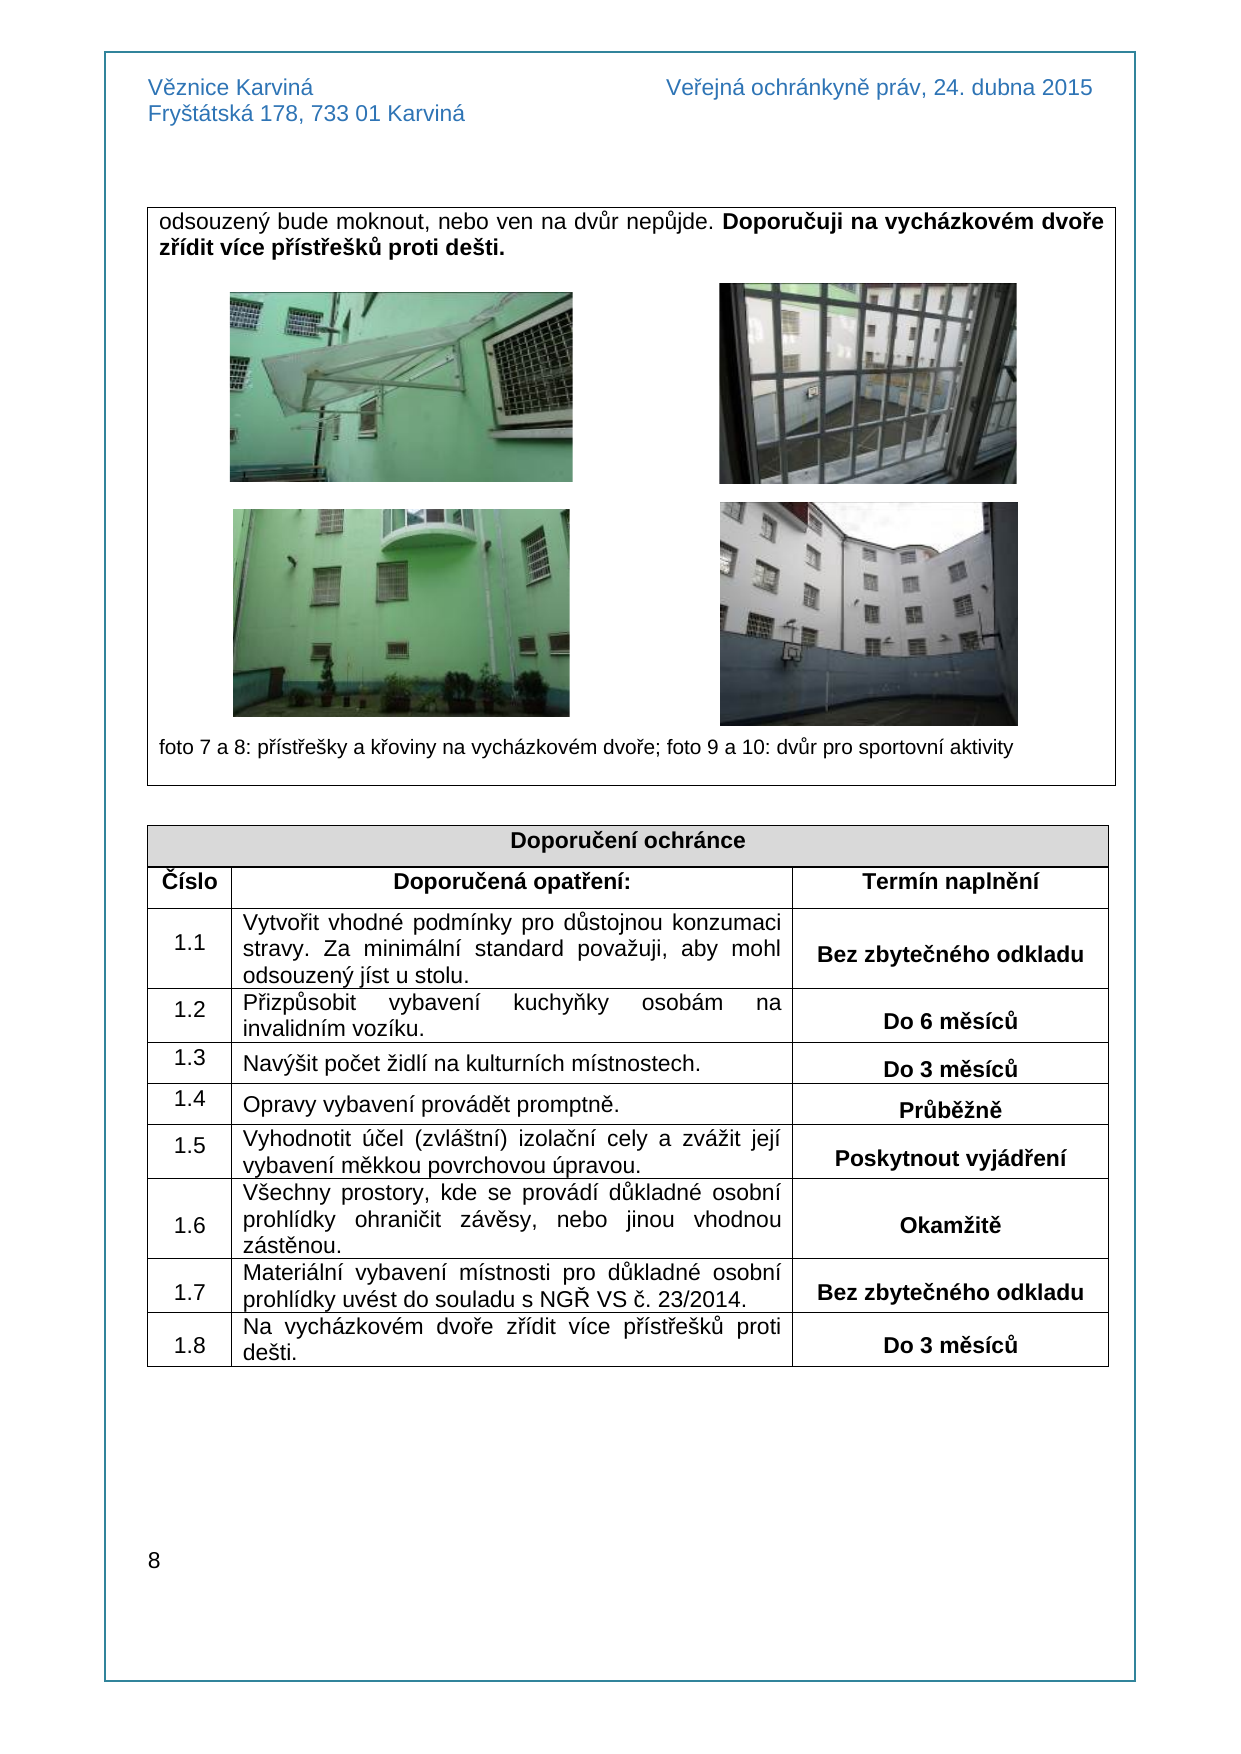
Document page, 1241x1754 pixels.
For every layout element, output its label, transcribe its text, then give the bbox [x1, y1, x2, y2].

table_cell 1.7 [148, 1259, 231, 1312]
table_cell Vyhodnotit účel (zvláštní) izolační cely a zvážit její vybavení měkkou povrchovou úpravou. [232, 1125, 792, 1178]
table_cell Na vycházkovém dvoře zřídit více přístřešků proti dešti. [232, 1313, 792, 1366]
table_cell 1.1 [148, 909, 231, 988]
table_cell 1.3 [148, 1043, 231, 1083]
table_cell 1.4 [148, 1084, 231, 1124]
table_header Doporučení ochránce [148, 826, 1108, 866]
table_cell 1.5 [148, 1125, 231, 1178]
table_cell odsouzený bude moknout, nebo ven na dvůr nepůjde. Doporučuji na vycházkovém dvoře zřídit více přístřešků proti dešti. foto 7 a 8: přístřešky a křoviny na vycházkovém dvoře; foto 9 a 10: dvůr pro sportovní aktivity [148, 208, 1115, 785]
table_cell Okamžitě [793, 1179, 1108, 1258]
table_cell Bez zbytečného odkladu [793, 909, 1108, 988]
table_cell Průběžně [793, 1084, 1108, 1124]
table_cell Přizpůsobit vybavení kuchyňky osobám na invalidním vozíku. [232, 989, 792, 1042]
table_cell Poskytnout vyjádření [793, 1125, 1108, 1178]
table_cell Do 6 měsíců [793, 989, 1108, 1042]
table_cell Číslo [148, 868, 231, 908]
table_cell Bez zbytečného odkladu [793, 1259, 1108, 1312]
table_cell Termín naplnění [793, 868, 1108, 908]
table_cell Do 3 měsíců [793, 1313, 1108, 1366]
table_cell Vytvořit vhodné podmínky pro důstojnou konzumaci stravy. Za minimální standard považuji, aby mohl odsouzený jíst u stolu. [232, 909, 792, 988]
table_cell Navýšit počet židlí na kulturních místnostech. [232, 1043, 792, 1083]
table_cell Doporučená opatření: [232, 868, 792, 908]
table_cell 1.2 [148, 989, 231, 1042]
table_cell Materiální vybavení místnosti pro důkladné osobní prohlídky uvést do souladu s NGŘ VS č. 23/2014. [232, 1259, 792, 1312]
table_cell Opravy vybavení provádět promptně. [232, 1084, 792, 1124]
table_cell Do 3 měsíců [793, 1043, 1108, 1083]
table_cell 1.8 [148, 1313, 231, 1366]
table_cell Všechny prostory, kde se provádí důkladné osobní prohlídky ohraničit závěsy, nebo jinou vhodnou zástěnou. [232, 1179, 792, 1258]
table_cell 1.6 [148, 1179, 231, 1258]
